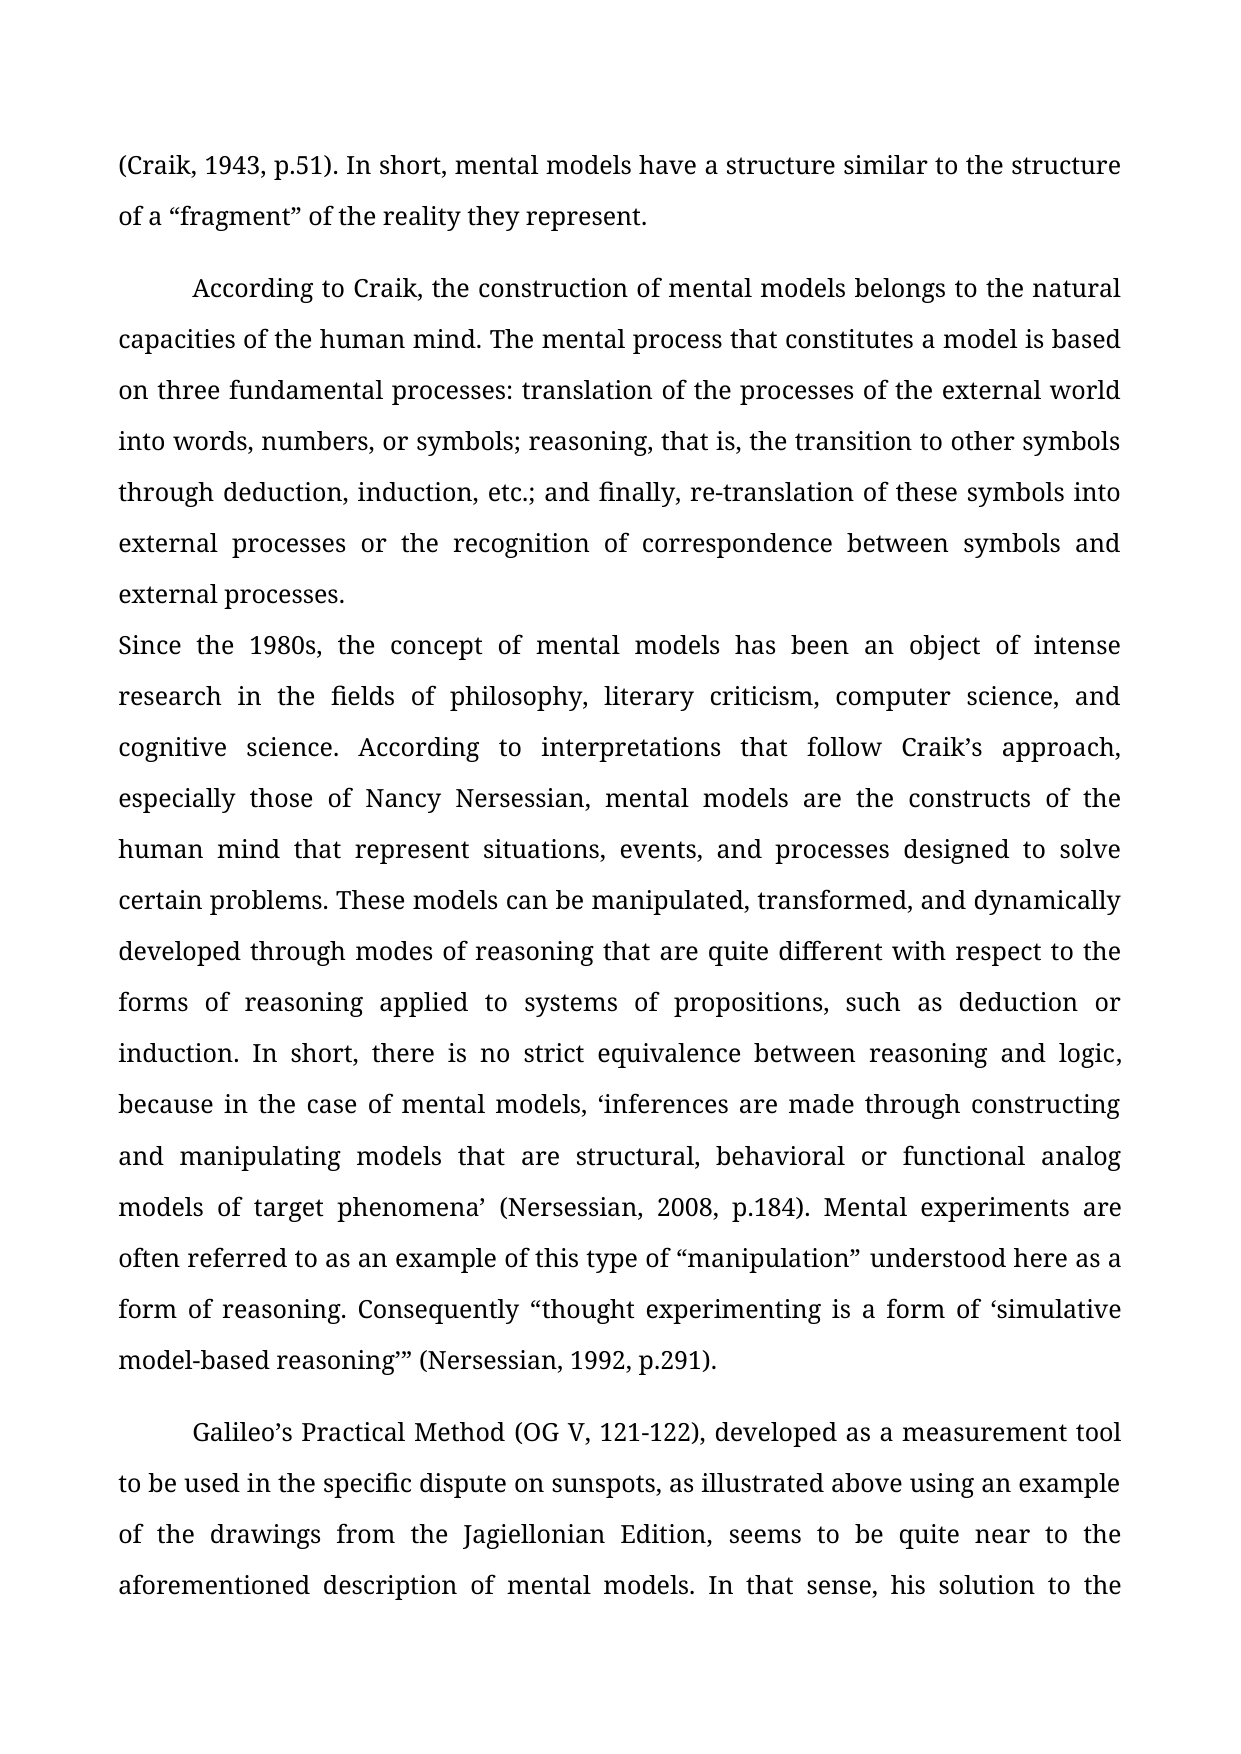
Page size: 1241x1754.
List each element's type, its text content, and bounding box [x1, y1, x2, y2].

text Galileo’s Practical Method (OG V, 121-122), developed as a measurement tool to be used in the specific dispute on sunspots, as illustrated above using an example of the drawings from the Jagiellonian Edition, seems to be quite near to the aforementioned description of mental models. In that sense, his solution to the [118, 1414, 1122, 1601]
text According to Craik, the construction of mental models belongs to the natural capacities of the human mind. The mental process that constitutes a model is based on three fundamental processes: translation of the processes of the external world into words, numbers, or symbols; reasoning, that is, the transition to other symbols through deduction, induction, etc.; and finally, re-translation of these symbols into external processes or the recognition of correspondence between symbols and external processes. [118, 271, 1122, 611]
text (Craik, 1943, p.51). In short, mental models have a structure similar to the structure of a “fragment” of the reality they represent. [118, 148, 1122, 233]
text Since the 1980s, the concept of mental models has been an object of intense research in the fields of philosophy, literary criticism, computer science, and cognitive science. According to interpretations that follow Craik’s approach, especially those of Nancy Nersessian, mental models are the constructs of the human mind that represent situations, events, and processes designed to solve certain problems. These models can be manipulated, transformed, and dynamically developed through modes of reasoning that are quite different with respect to the forms of reasoning applied to systems of propositions, such as deduction or induction. In short, there is no strict equivalence between reasoning and logic, because in the case of mental models, ‘inferences are made through constructing and manipulating models that are structural, behavioral or functional analog models of target phenomena’ (Nersessian, 2008, p.184). Mental experiments are often referred to as an example of this type of “manipulation” understood here as a form of reasoning. Consequently “thought experimenting is a form of ‘simulative model-based reasoning’” (Nersessian, 1992, p.291). [118, 628, 1122, 1376]
